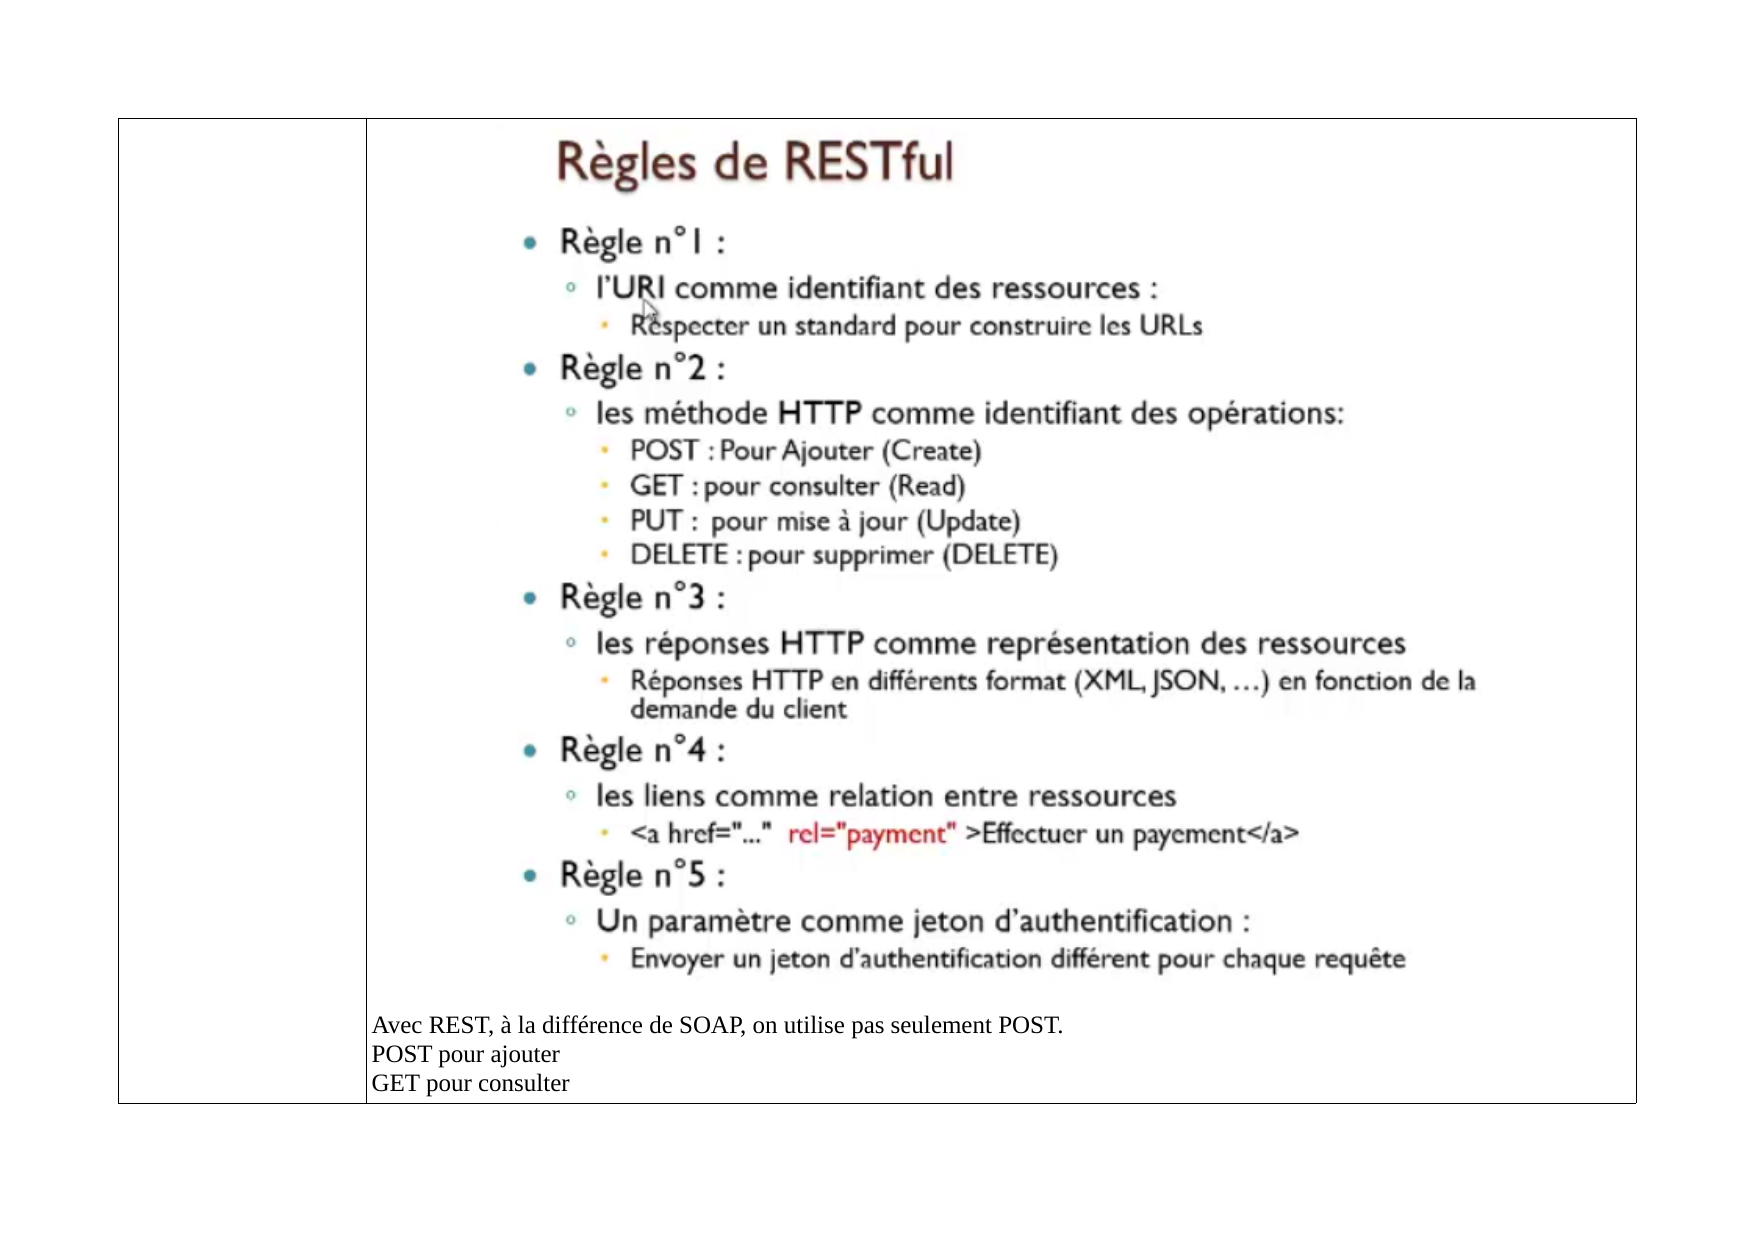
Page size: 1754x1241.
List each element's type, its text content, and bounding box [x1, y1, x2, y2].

picture [495, 123, 1507, 982]
table_cell Avec REST, à la différence de SOAP, on utilise pas seulement POST. POST pour ajouter GET pour consulter [367, 119, 1636, 1102]
table_cell [119, 119, 366, 1102]
